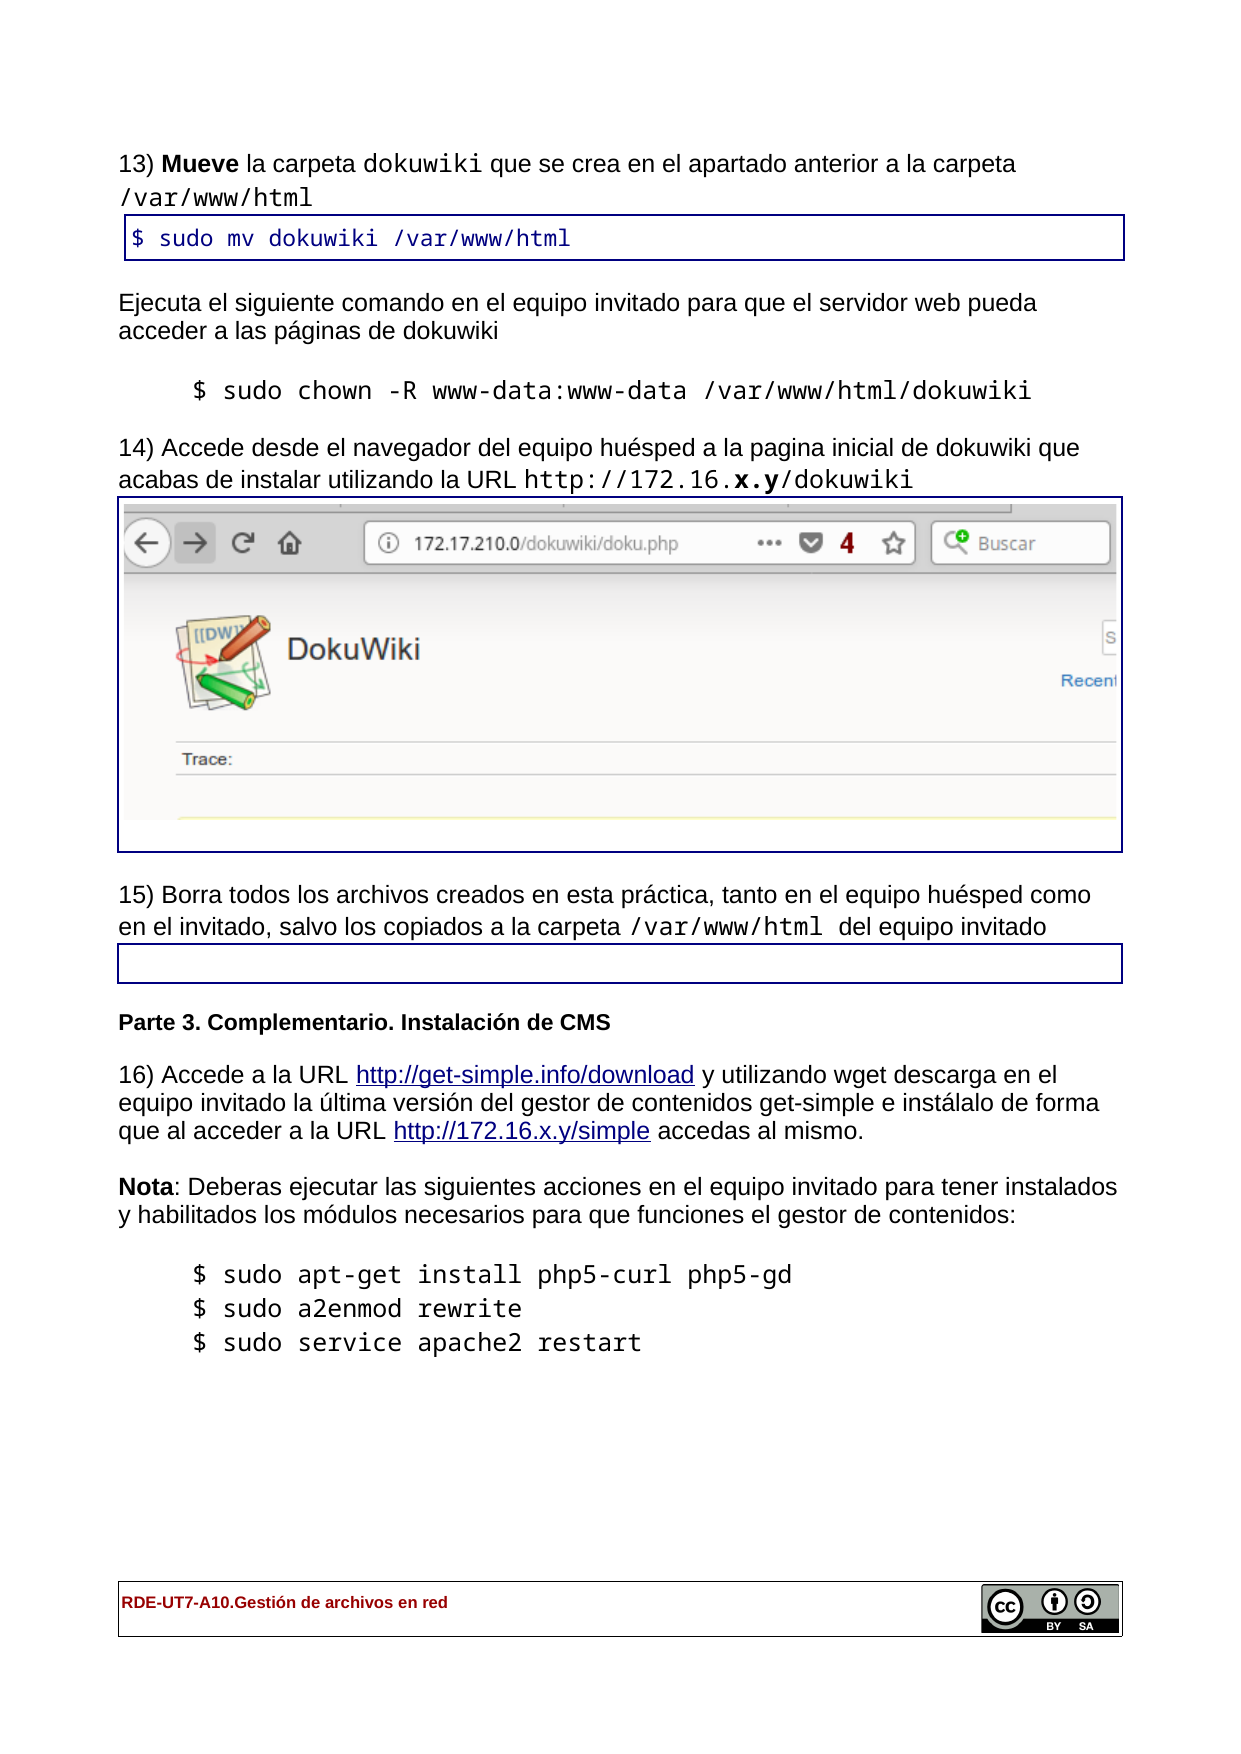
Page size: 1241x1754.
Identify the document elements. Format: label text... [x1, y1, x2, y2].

table_header [119, 820, 1121, 851]
picture [123, 504, 1117, 820]
text Ejecuta el siguiente comando en el equipo invitado para que el servidor web pueda acceder a las páginas de dokuwiki [118, 289, 1122, 344]
picture [981, 1584, 1119, 1633]
text $ sudo chown -R www-data:www-data /var/www/html/dokuwiki [118, 372, 1122, 407]
text $ sudo apt-get install php5-curl php5-gd [192, 1256, 1122, 1291]
text Parte 3. Complementario. Instalación de CMS [118, 1010, 1122, 1035]
text 13) Mueve la carpeta dokuwiki que se crea en el apartado anterior a la carpeta /var/www/html [118, 146, 1122, 214]
text 15) Borra todos los archivos creados en esta práctica, tanto en el equipo huésped como en el invitado, salvo los copiados a la carpeta /var/www/html del equipo invitado [118, 881, 1122, 943]
text 16) Accede a la URL http://get-simple.info/download y utilizando wget descarga en el equipo invitado la última versión del gestor de contenidos get-simple e instálalo de forma que al acceder a la URL http://172.16.x.y/simple accedas al mismo. [118, 1061, 1122, 1145]
table_header [119, 945, 1121, 982]
text Nota: Deberas ejecutar las siguientes acciones en el equipo invitado para tener instalados y habilitados los módulos necesarios para que funciones el gestor de contenidos: [118, 1173, 1122, 1228]
text 14) Accede desde el navegador del equipo huésped a la pagina inicial de dokuwiki que acabas de instalar utilizando la URL http://172.16.x.y/dokuwiki [118, 434, 1122, 496]
text $ sudo a2enmod rewrite [192, 1291, 1122, 1324]
table_header $ sudo mv dokuwiki /var/www/html [126, 216, 1123, 259]
text $ sudo service apache2 restart [192, 1324, 1122, 1359]
table_header [119, 498, 1121, 819]
